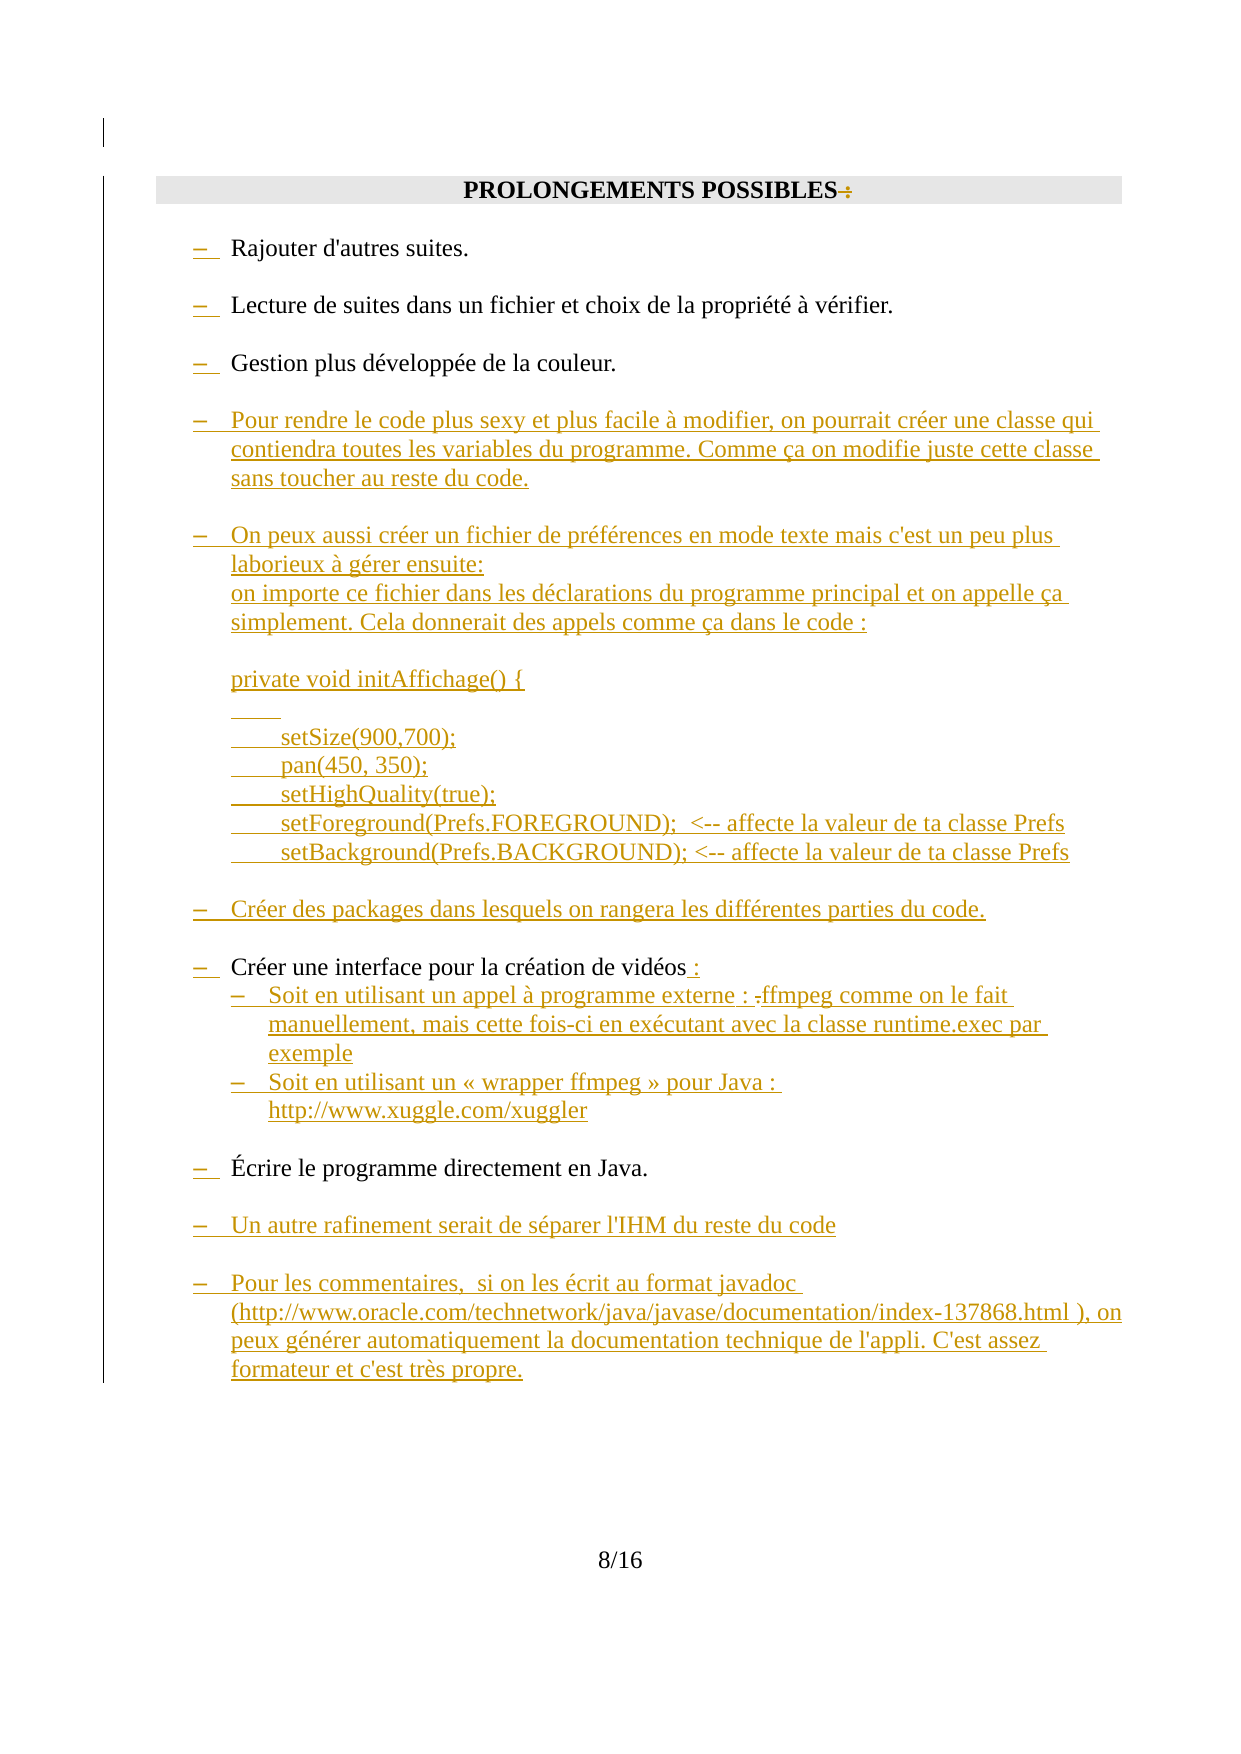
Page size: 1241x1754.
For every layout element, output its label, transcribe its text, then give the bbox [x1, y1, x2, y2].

list Créer des packages dans lesquels on rangera les différentes parties du code. [193, 894, 1122, 923]
list PROLONGEMENTS POSSIBLES [156, 176, 1122, 204]
list Lecture de suites dans un fichier et choix de la propriété à vérifier. [193, 291, 1122, 319]
list On peux aussi créer un fichier de préférences en mode texte mais c'est un peu plus laborieux à gérer ensuite: on importe ce fichier dans les déclarations du programme principal et on appelle ça simplement. Cela donnerait des appels comme ça dans le code : private void initAffichage() { setSize(900,700); pan(450, 350); setHighQuality(true); setForeground(Prefs.FOREGROUND); <-- affecte la valeur de ta classe Prefs setBackground(Prefs.BACKGROUND); <-- affecte la valeur de ta classe Prefs [193, 521, 1122, 866]
list Écrire le programme directement en Java. [193, 1153, 1122, 1182]
list Créer une interface pour la création de vidéos : [193, 952, 1122, 981]
list Rajouter d'autres suites. [193, 233, 1122, 262]
list Un autre rafinement serait de séparer l'IHM du reste du code [193, 1211, 1122, 1239]
list Soit en utilisant un appel à programme externe : ffmpeg comme on le fait manuellement, mais cette fois-ci en exécutant avec la classe runtime.exec par exemple [231, 981, 1122, 1067]
list Soit en utilisant un « wrapper ffmpeg » pour Java : [231, 1067, 1122, 1096]
list Pour rendre le code plus sexy et plus facile à modifier, on pourrait créer une classe qui contiendra toutes les variables du programme. Comme ça on modifie juste cette classe sans toucher au reste du code. [193, 406, 1122, 492]
list Gestion plus développée de la couleur. [193, 348, 1122, 377]
list Pour les commentaires, si on les écrit au format javadoc (http://www.oracle.com/technetwork/java/javase/documentation/index-137868.html ), on peux générer automatiquement la documentation technique de l'appli. C'est assez formateur et c'est très propre. [193, 1268, 1122, 1412]
list http://www.xuggle.com/xuggler [231, 1096, 1122, 1124]
